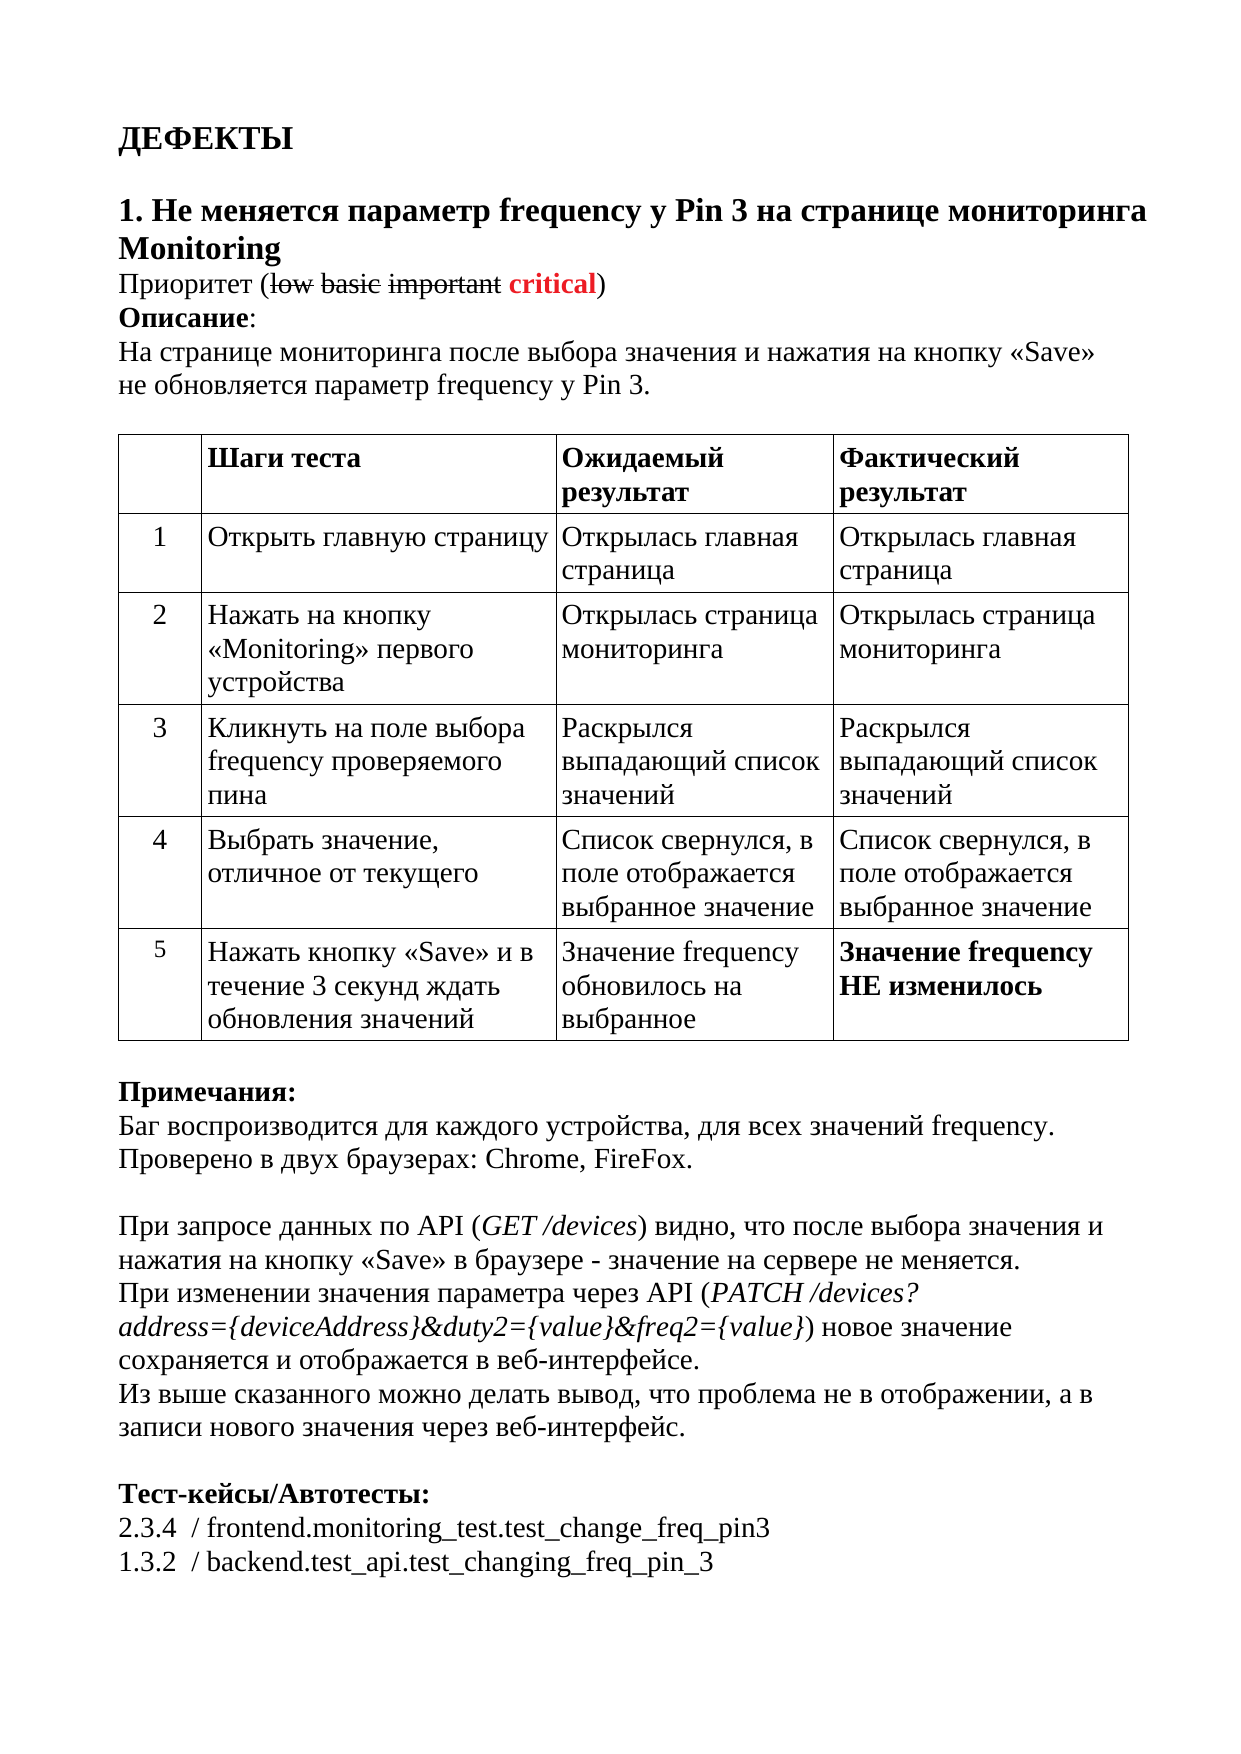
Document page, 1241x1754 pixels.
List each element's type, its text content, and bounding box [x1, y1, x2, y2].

table_cell Значение frequency обновилось на выбранное [557, 929, 833, 1040]
table_cell 1 [119, 514, 201, 592]
table_cell 3 [119, 705, 201, 816]
table_cell Значение frequency НЕ изменилось [834, 929, 1128, 1040]
text Тест-кейсы/Автотесты: [118, 1477, 1122, 1510]
text 1. Не меняется параметр frequency у Pin 3 на странице мониторинга Monitoring [118, 190, 1157, 267]
table_cell 5 [119, 929, 201, 1040]
text Примечания: [118, 1074, 1122, 1108]
table_cell Раскрылся выпадающий список значений [834, 705, 1128, 816]
text ДЕФЕКТЫ [118, 118, 1122, 156]
table_cell Кликнуть на поле выбора frequency проверяемого пина [202, 705, 556, 816]
table_cell Список свернулся, в поле отображается выбранное значение [557, 817, 833, 928]
table_header Ожидаемый результат [557, 435, 833, 513]
table_cell Открылась страница мониторинга [557, 593, 833, 704]
table_cell Список свернулся, в поле отображается выбранное значение [834, 817, 1128, 928]
text Приоритет (low basic important critical) [118, 267, 1122, 300]
table_cell 4 [119, 817, 201, 928]
text 2.3.4 / frontend.monitoring_test.test_change_freq_pin3 [118, 1510, 1122, 1544]
table_cell Раскрылся выпадающий список значений [557, 705, 833, 816]
table_cell Открылась главная страница [834, 514, 1128, 592]
text Баг воспроизводится для каждого устройства, для всех значений frequency. [118, 1108, 1122, 1141]
text На странице мониторинга после выбора значения и нажатия на кнопку «Save» не обновляется параметр frequency у Pin 3. [118, 334, 1122, 401]
table_cell Открылась страница мониторинга [834, 593, 1128, 704]
table_header Фактический результат [834, 435, 1128, 513]
table_cell Нажать на кнопку «Monitoring» первого устройства [202, 593, 556, 704]
text 1.3.2 / backend.test_api.test_changing_freq_pin_3 [118, 1544, 1122, 1577]
table_cell Открыть главную страницу [202, 514, 556, 592]
text Из выше сказанного можно делать вывод, что проблема не в отображении, а в записи нового значения через веб-интерфейс. [118, 1376, 1122, 1443]
table_cell 2 [119, 593, 201, 704]
text Проверено в двух браузерах: Chrome, FireFox. [118, 1141, 1122, 1175]
table_cell Открылась главная страница [557, 514, 833, 592]
table_header Шаги теста [202, 435, 556, 513]
table_header [119, 435, 201, 513]
table_cell Нажать кнопку «Save» и в течение 3 секунд ждать обновления значений [202, 929, 556, 1040]
table_cell Выбрать значение, отличное от текущего [202, 817, 556, 928]
text Описание: [118, 300, 1122, 334]
text При запросе данных по API (GET /devices) видно, что после выбора значения и нажатия на кнопку «Save» в браузере - значение на сервере не меняется. При изменении значения параметра через API (PATCH /devices?address={deviceAddress}&duty2={value}&freq2={value}) новое значение сохраняется и отображается в веб-интерфейсе. [118, 1208, 1122, 1376]
